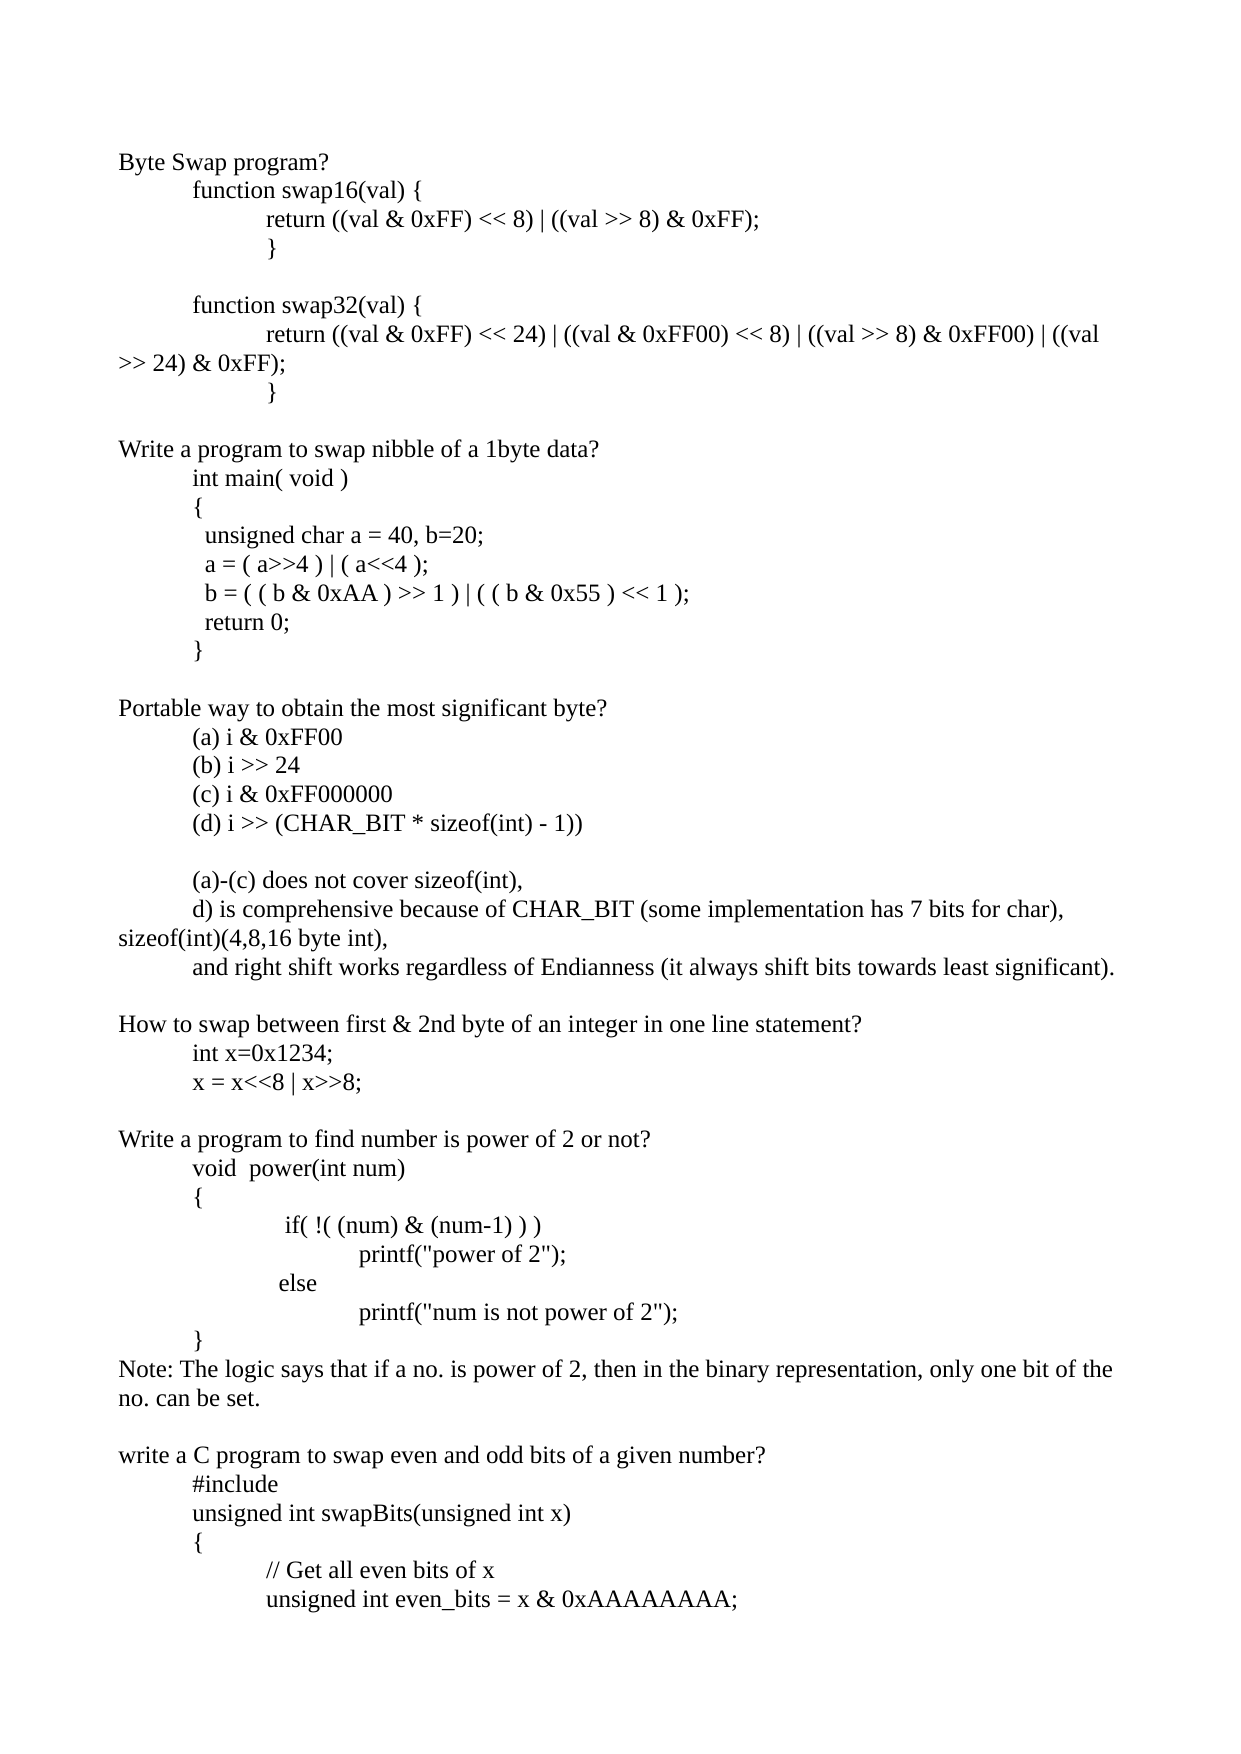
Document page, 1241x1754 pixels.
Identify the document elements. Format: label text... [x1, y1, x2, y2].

text int x=0x1234; [118, 1038, 1122, 1067]
text } [118, 1326, 1122, 1354]
text { [118, 492, 1122, 521]
text function swap32(val) { [118, 291, 1122, 319]
text Write a program to find number is power of 2 or not? [118, 1124, 1122, 1153]
text b = ( ( b & 0xAA ) >> 1 ) | ( ( b & 0x55 ) << 1 ); [118, 578, 1122, 607]
text Write a program to swap nibble of a 1byte data? [118, 434, 1122, 463]
text { [118, 1182, 1122, 1211]
text (c) i & 0xFF000000 [118, 779, 1122, 808]
text How to swap between first & 2nd byte of an integer in one line statement? [118, 1009, 1122, 1038]
text function swap16(val) { [118, 176, 1122, 204]
text and right shift works regardless of Endianness (it always shift bits towards least significant). [118, 952, 1122, 981]
text int main( void ) [118, 463, 1122, 492]
text unsigned char a = 40, b=20; [118, 521, 1122, 549]
text (b) i >> 24 [118, 751, 1122, 779]
text #include [118, 1469, 1122, 1498]
text unsigned int swapBits(unsigned int x) [118, 1498, 1122, 1527]
text (a)-(c) does not cover sizeof(int), [118, 866, 1122, 894]
text else [118, 1268, 1122, 1297]
text a = ( a>>4 ) | ( a<<4 ); [118, 549, 1122, 578]
text (d) i >> (CHAR_BIT * sizeof(int) - 1)) [118, 808, 1122, 837]
text printf("num is not power of 2"); [118, 1297, 1122, 1326]
text (a) i & 0xFF00 [118, 722, 1122, 751]
text { [118, 1527, 1122, 1556]
text void power(int num) [118, 1153, 1122, 1182]
text // Get all even bits of x [118, 1556, 1122, 1584]
text } [118, 233, 1122, 262]
text return ((val & 0xFF) << 24) | ((val & 0xFF00) << 8) | ((val >> 8) & 0xFF00) | ((val >> 24) & 0xFF); [118, 319, 1122, 377]
text write a C program to swap even and odd bits of a given number? [118, 1441, 1122, 1469]
text } [118, 377, 1122, 406]
text x = x<<8 | x>>8; [118, 1067, 1122, 1096]
text printf("power of 2"); [118, 1239, 1122, 1268]
text Byte Swap program? [118, 147, 1122, 176]
text Portable way to obtain the most significant byte? [118, 693, 1122, 722]
text Note: The logic says that if a no. is power of 2, then in the binary representation, only one bit of the no. can be set. [118, 1354, 1122, 1412]
text } [118, 636, 1122, 664]
text if( !( (num) & (num-1) ) ) [118, 1211, 1122, 1239]
text unsigned int even_bits = x & 0xAAAAAAAA; [118, 1584, 1122, 1613]
text return 0; [118, 607, 1122, 636]
text d) is comprehensive because of CHAR_BIT (some implementation has 7 bits for char), sizeof(int)(4,8,16 byte int), [118, 894, 1122, 952]
text return ((val & 0xFF) << 8) | ((val >> 8) & 0xFF); [118, 204, 1122, 233]
